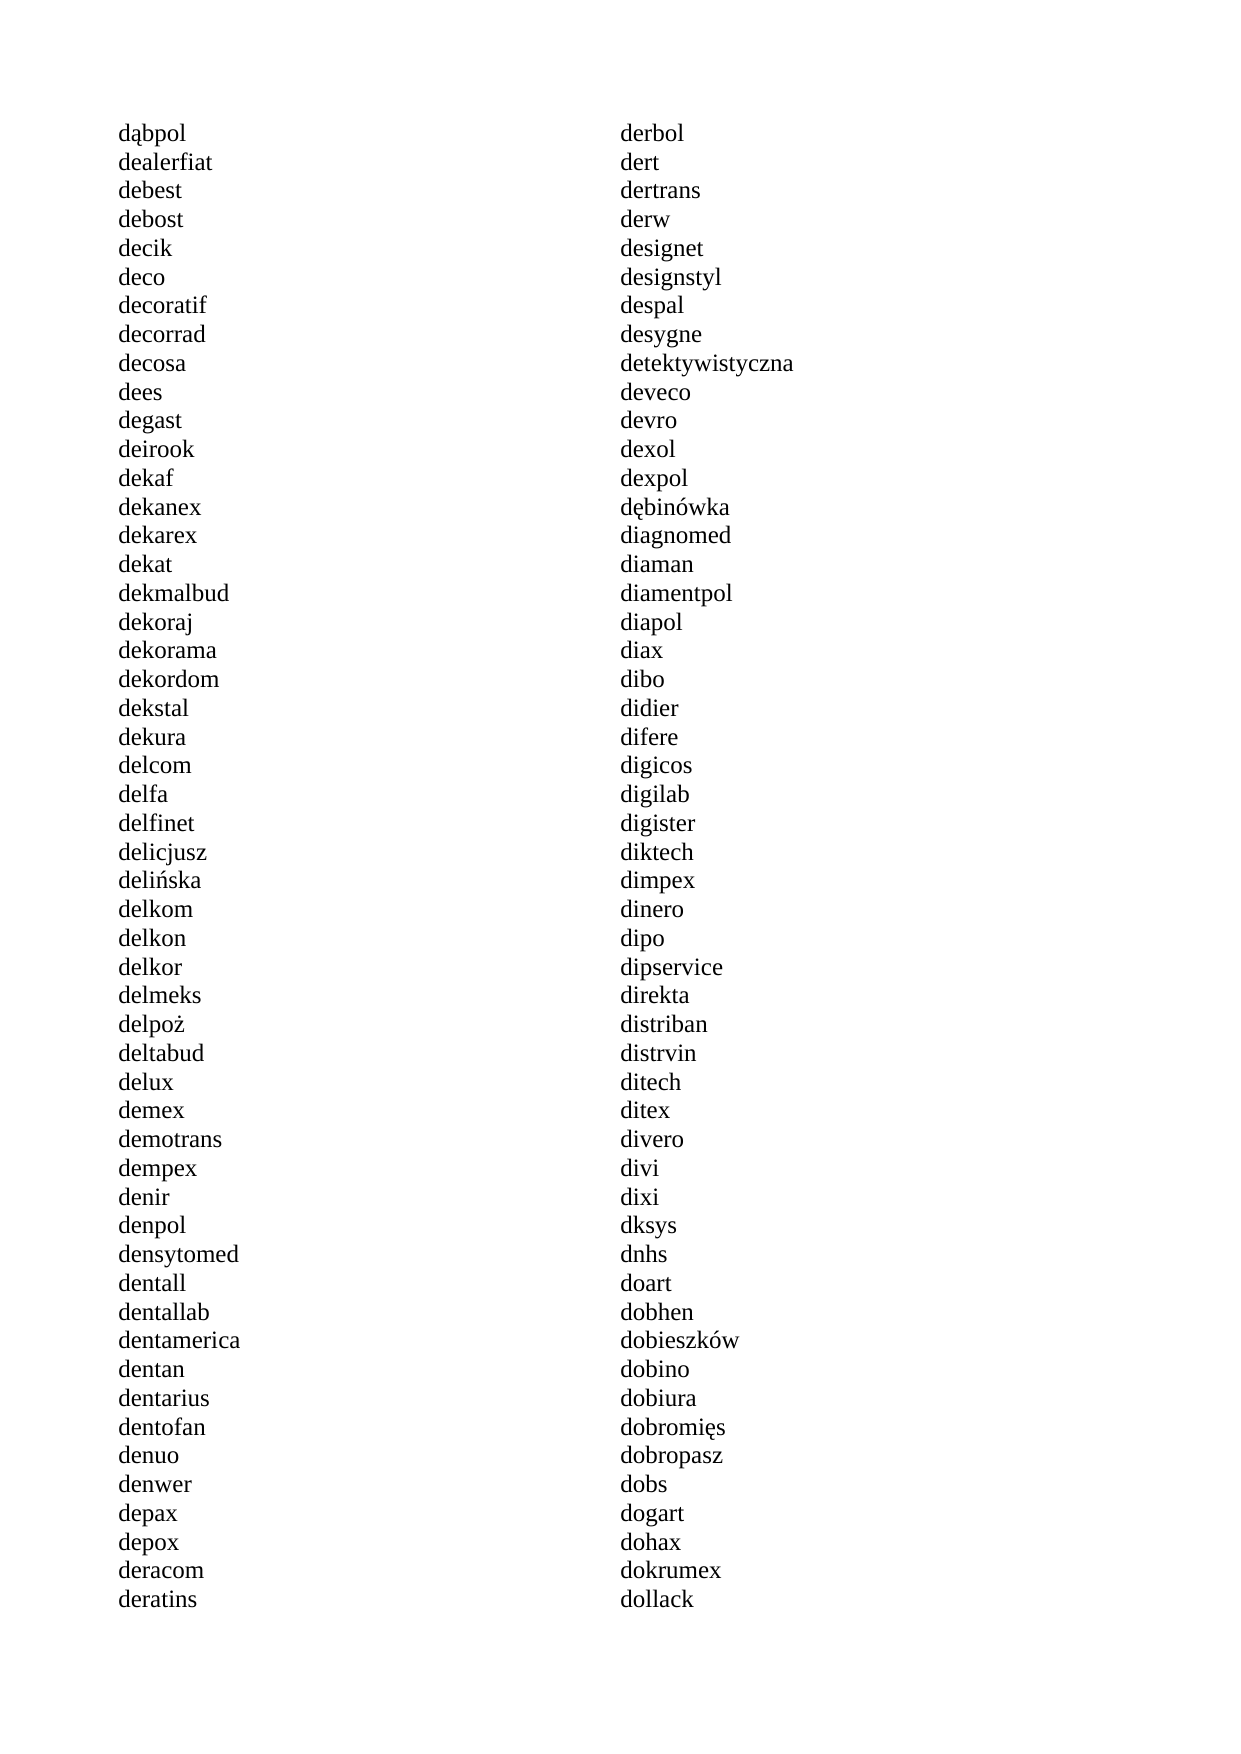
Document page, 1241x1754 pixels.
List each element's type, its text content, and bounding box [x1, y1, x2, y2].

text deco [118, 262, 620, 291]
text delfa [118, 779, 620, 808]
text dertrans [620, 176, 1122, 204]
text despal [620, 291, 1122, 319]
text dimpex [620, 866, 1122, 894]
text ditech [620, 1067, 1122, 1096]
text dksys [620, 1211, 1122, 1239]
text dentan [118, 1354, 620, 1383]
text diagnomed [620, 521, 1122, 549]
text diax [620, 636, 1122, 664]
text desygne [620, 319, 1122, 348]
text dobs [620, 1469, 1122, 1498]
text digicos [620, 751, 1122, 779]
text detektywistyczna [620, 348, 1122, 377]
text decoratif [118, 291, 620, 319]
text dekat [118, 549, 620, 578]
text divi [620, 1153, 1122, 1182]
text dibo [620, 664, 1122, 693]
text dentarius [118, 1383, 620, 1412]
text dert [620, 147, 1122, 176]
text deltabud [118, 1038, 620, 1067]
text diapol [620, 607, 1122, 636]
text derw [620, 204, 1122, 233]
text delpoż [118, 1009, 620, 1038]
text dixi [620, 1182, 1122, 1211]
text dentamerica [118, 1326, 620, 1354]
text divero [620, 1124, 1122, 1153]
text depax [118, 1498, 620, 1527]
text dentall [118, 1268, 620, 1297]
text dobropasz [620, 1441, 1122, 1469]
text dollack [620, 1584, 1122, 1613]
text demotrans [118, 1124, 620, 1153]
text delińska [118, 866, 620, 894]
text dobhen [620, 1297, 1122, 1326]
text dobieszków [620, 1326, 1122, 1354]
text dipservice [620, 952, 1122, 981]
text ditex [620, 1096, 1122, 1124]
text dekordom [118, 664, 620, 693]
text dobiura [620, 1383, 1122, 1412]
text devro [620, 406, 1122, 434]
text dębinówka [620, 492, 1122, 521]
text deirook [118, 434, 620, 463]
text dekarex [118, 521, 620, 549]
text decik [118, 233, 620, 262]
text dexpol [620, 463, 1122, 492]
text degast [118, 406, 620, 434]
text deveco [620, 377, 1122, 406]
text delkor [118, 952, 620, 981]
text delkom [118, 894, 620, 923]
text deratins [118, 1584, 620, 1613]
text distrvin [620, 1038, 1122, 1067]
text dekorama [118, 636, 620, 664]
text diaman [620, 549, 1122, 578]
text dohax [620, 1527, 1122, 1556]
text dentallab [118, 1297, 620, 1326]
text dobino [620, 1354, 1122, 1383]
text dokrumex [620, 1556, 1122, 1584]
text dekura [118, 722, 620, 751]
text dekanex [118, 492, 620, 521]
text dinero [620, 894, 1122, 923]
text diamentpol [620, 578, 1122, 607]
text depox [118, 1527, 620, 1556]
text digister [620, 808, 1122, 837]
text dekoraj [118, 607, 620, 636]
text debest [118, 176, 620, 204]
text delicjusz [118, 837, 620, 866]
text didier [620, 693, 1122, 722]
text dees [118, 377, 620, 406]
text derbol [620, 118, 1122, 147]
text dogart [620, 1498, 1122, 1527]
text dekaf [118, 463, 620, 492]
text direkta [620, 981, 1122, 1009]
text denuo [118, 1441, 620, 1469]
text denpol [118, 1211, 620, 1239]
text designet [620, 233, 1122, 262]
text denir [118, 1182, 620, 1211]
text delkon [118, 923, 620, 952]
text dempex [118, 1153, 620, 1182]
text delmeks [118, 981, 620, 1009]
text dipo [620, 923, 1122, 952]
text digilab [620, 779, 1122, 808]
text delfinet [118, 808, 620, 837]
text decorrad [118, 319, 620, 348]
text demex [118, 1096, 620, 1124]
text distriban [620, 1009, 1122, 1038]
text designstyl [620, 262, 1122, 291]
text debost [118, 204, 620, 233]
text dobromięs [620, 1412, 1122, 1441]
text delcom [118, 751, 620, 779]
text dekmalbud [118, 578, 620, 607]
text denwer [118, 1469, 620, 1498]
text dnhs [620, 1239, 1122, 1268]
text difere [620, 722, 1122, 751]
text diktech [620, 837, 1122, 866]
text densytomed [118, 1239, 620, 1268]
text dekstal [118, 693, 620, 722]
text doart [620, 1268, 1122, 1297]
text deracom [118, 1556, 620, 1584]
text dexol [620, 434, 1122, 463]
text dentofan [118, 1412, 620, 1441]
text dąbpol [118, 118, 620, 147]
text decosa [118, 348, 620, 377]
text delux [118, 1067, 620, 1096]
text dealerfiat [118, 147, 620, 176]
